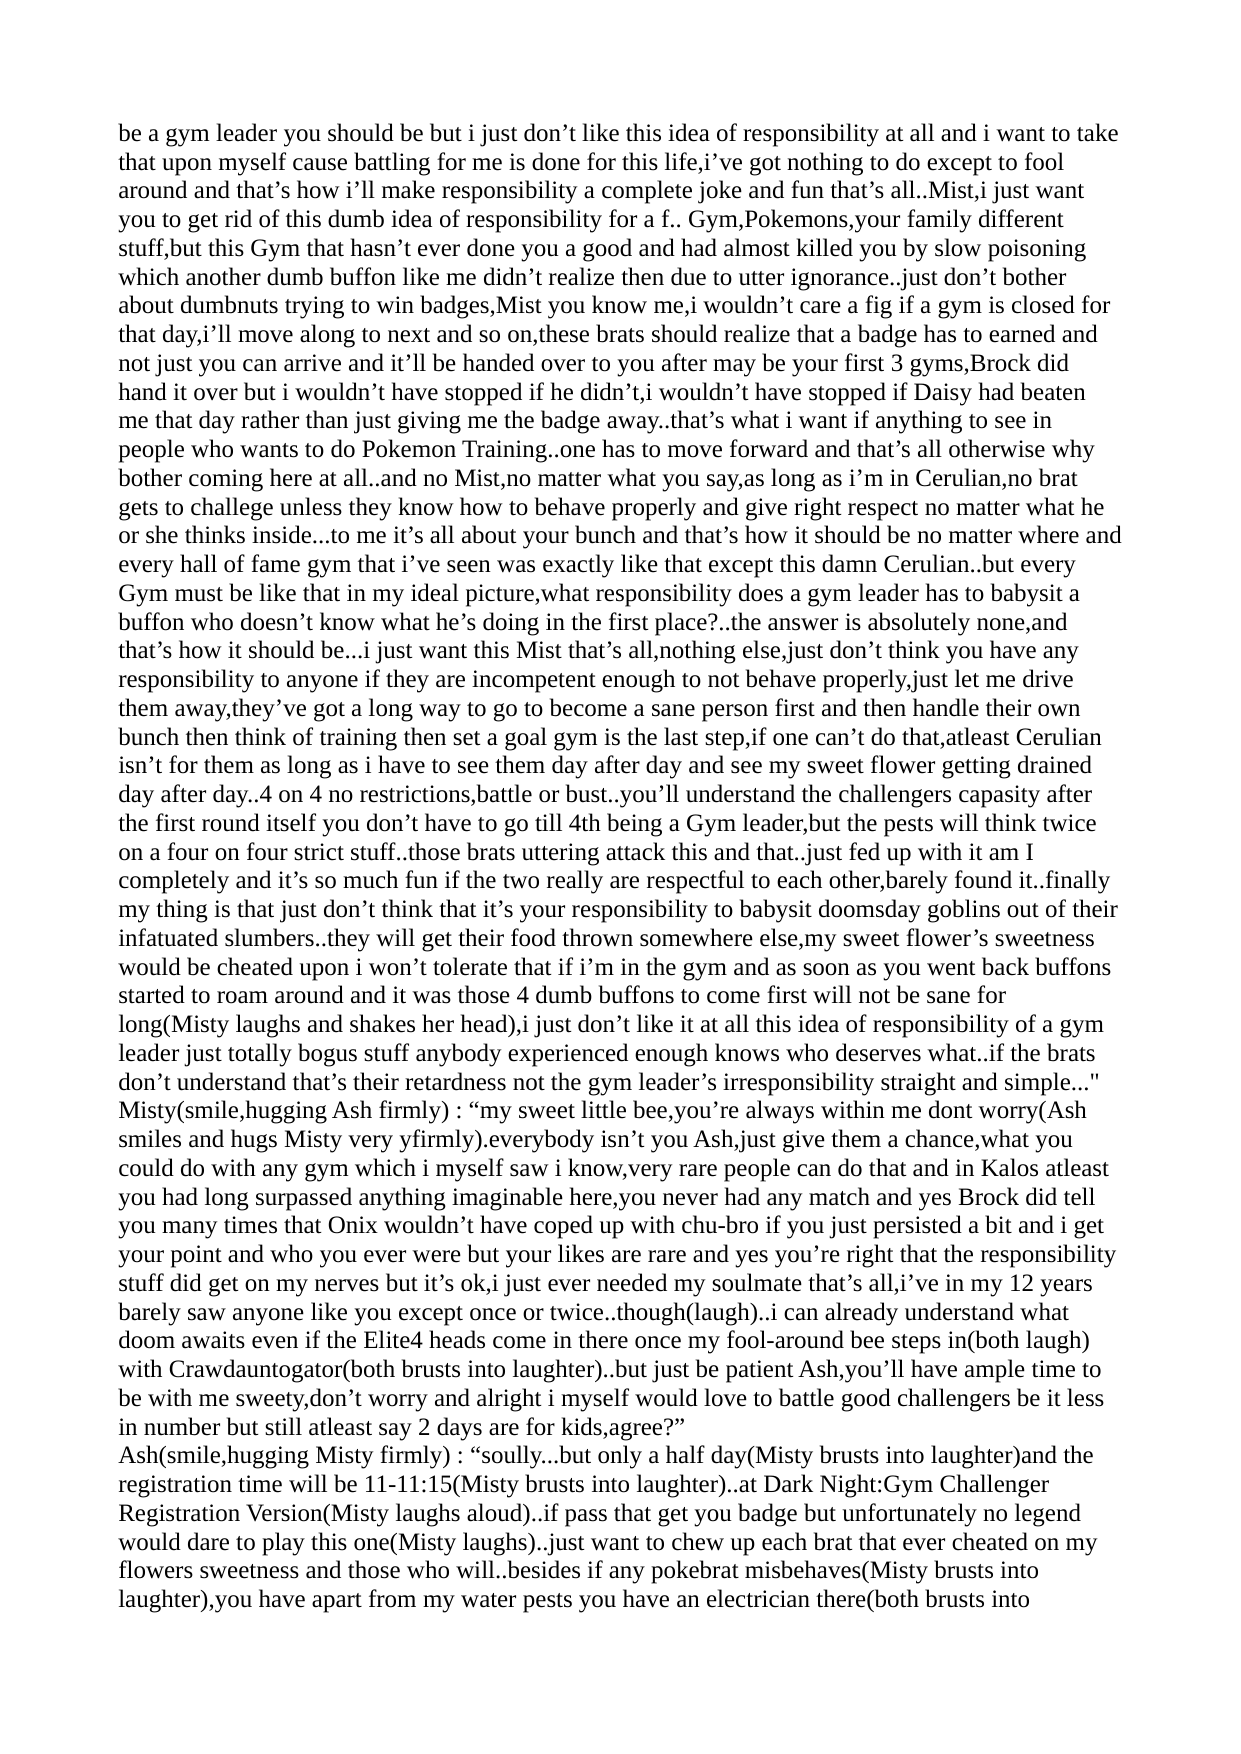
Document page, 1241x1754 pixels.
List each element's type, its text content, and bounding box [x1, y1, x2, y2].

text Ash(smile,hugging Misty firmly) : “soully...but only a half day(Misty brusts into laughter)and the registration time will be 11-11:15(Misty brusts into laughter)..at Dark Night:Gym Challenger Registration Version(Misty laughs aloud)..if pass that get you badge but unfortunately no legend would dare to play this one(Misty laughs)..just want to chew up each brat that ever cheated on my flowers sweetness and those who will..besides if any pokebrat misbehaves(Misty brusts into laughter),you have apart from my water pests you have an electrician there(both brusts into [118, 1441, 1122, 1613]
text be a gym leader you should be but i just don’t like this idea of responsibility at all and i want to take that upon myself cause battling for me is done for this life,i’ve got nothing to do except to fool around and that’s how i’ll make responsibility a complete joke and fun that’s all..Mist,i just want you to get rid of this dumb idea of responsibility for a f.. Gym,Pokemons,your family different stuff,but this Gym that hasn’t ever done you a good and had almost killed you by slow poisoning which another dumb buffon like me didn’t realize then due to utter ignorance..just don’t bother about dumbnuts trying to win badges,Mist you know me,i wouldn’t care a fig if a gym is closed for that day,i’ll move along to next and so on,these brats should realize that a badge has to earned and not just you can arrive and it’ll be handed over to you after may be your first 3 gyms,Brock did hand it over but i wouldn’t have stopped if he didn’t,i wouldn’t have stopped if Daisy had beaten me that day rather than just giving me the badge away..that’s what i want if anything to see in people who wants to do Pokemon Training..one has to move forward and that’s all otherwise why bother coming here at all..and no Mist,no matter what you say,as long as i’m in Cerulian,no brat gets to challege unless they know how to behave properly and give right respect no matter what he or she thinks inside...to me it’s all about your bunch and that’s how it should be no matter where and every hall of fame gym that i’ve seen was exactly like that except this damn Cerulian..but every Gym must be like that in my ideal picture,what responsibility does a gym leader has to babysit a buffon who doesn’t know what he’s doing in the first place?..the answer is absolutely none,and that’s how it should be...i just want this Mist that’s all,nothing else,just don’t think you have any responsibility to anyone if they are incompetent enough to not behave properly,just let me drive them away,they’ve got a long way to go to become a sane person first and then handle their own bunch then think of training then set a goal gym is the last step,if one can’t do that,atleast Cerulian isn’t for them as long as i have to see them day after day and see my sweet flower getting drained day after day..4 on 4 no restrictions,battle or bust..you’ll understand the challengers capasity after the first round itself you don’t have to go till 4th being a Gym leader,but the pests will think twice on a four on four strict stuff..those brats uttering attack this and that..just fed up with it am I completely and it’s so much fun if the two really are respectful to each other,barely found it..finally my thing is that just don’t think that it’s your responsibility to babysit doomsday goblins out of their infatuated slumbers..they will get their food thrown somewhere else,my sweet flower’s sweetness would be cheated upon i won’t tolerate that if i’m in the gym and as soon as you went back buffons started to roam around and it was those 4 dumb buffons to come first will not be sane for long(Misty laughs and shakes her head),i just don’t like it at all this idea of responsibility of a gym leader just totally bogus stuff anybody experienced enough knows who deserves what..if the brats don’t understand that’s their retardness not the gym leader’s irresponsibility straight and simple..." [118, 118, 1122, 1096]
text Misty(smile,hugging Ash firmly) : “my sweet little bee,you’re always within me dont worry(Ash smiles and hugs Misty very yfirmly).everybody isn’t you Ash,just give them a chance,what you could do with any gym which i myself saw i know,very rare people can do that and in Kalos atleast you had long surpassed anything imaginable here,you never had any match and yes Brock did tell you many times that Onix wouldn’t have coped up with chu-bro if you just persisted a bit and i get your point and who you ever were but your likes are rare and yes you’re right that the responsibility stuff did get on my nerves but it’s ok,i just ever needed my soulmate that’s all,i’ve in my 12 years barely saw anyone like you except once or twice..though(laugh)..i can already understand what doom awaits even if the Elite4 heads come in there once my fool-around bee steps in(both laugh) with Crawdauntogator(both brusts into laughter)..but just be patient Ash,you’ll have ample time to be with me sweety,don’t worry and alright i myself would love to battle good challengers be it less in number but still atleast say 2 days are for kids,agree?” [118, 1096, 1122, 1441]
